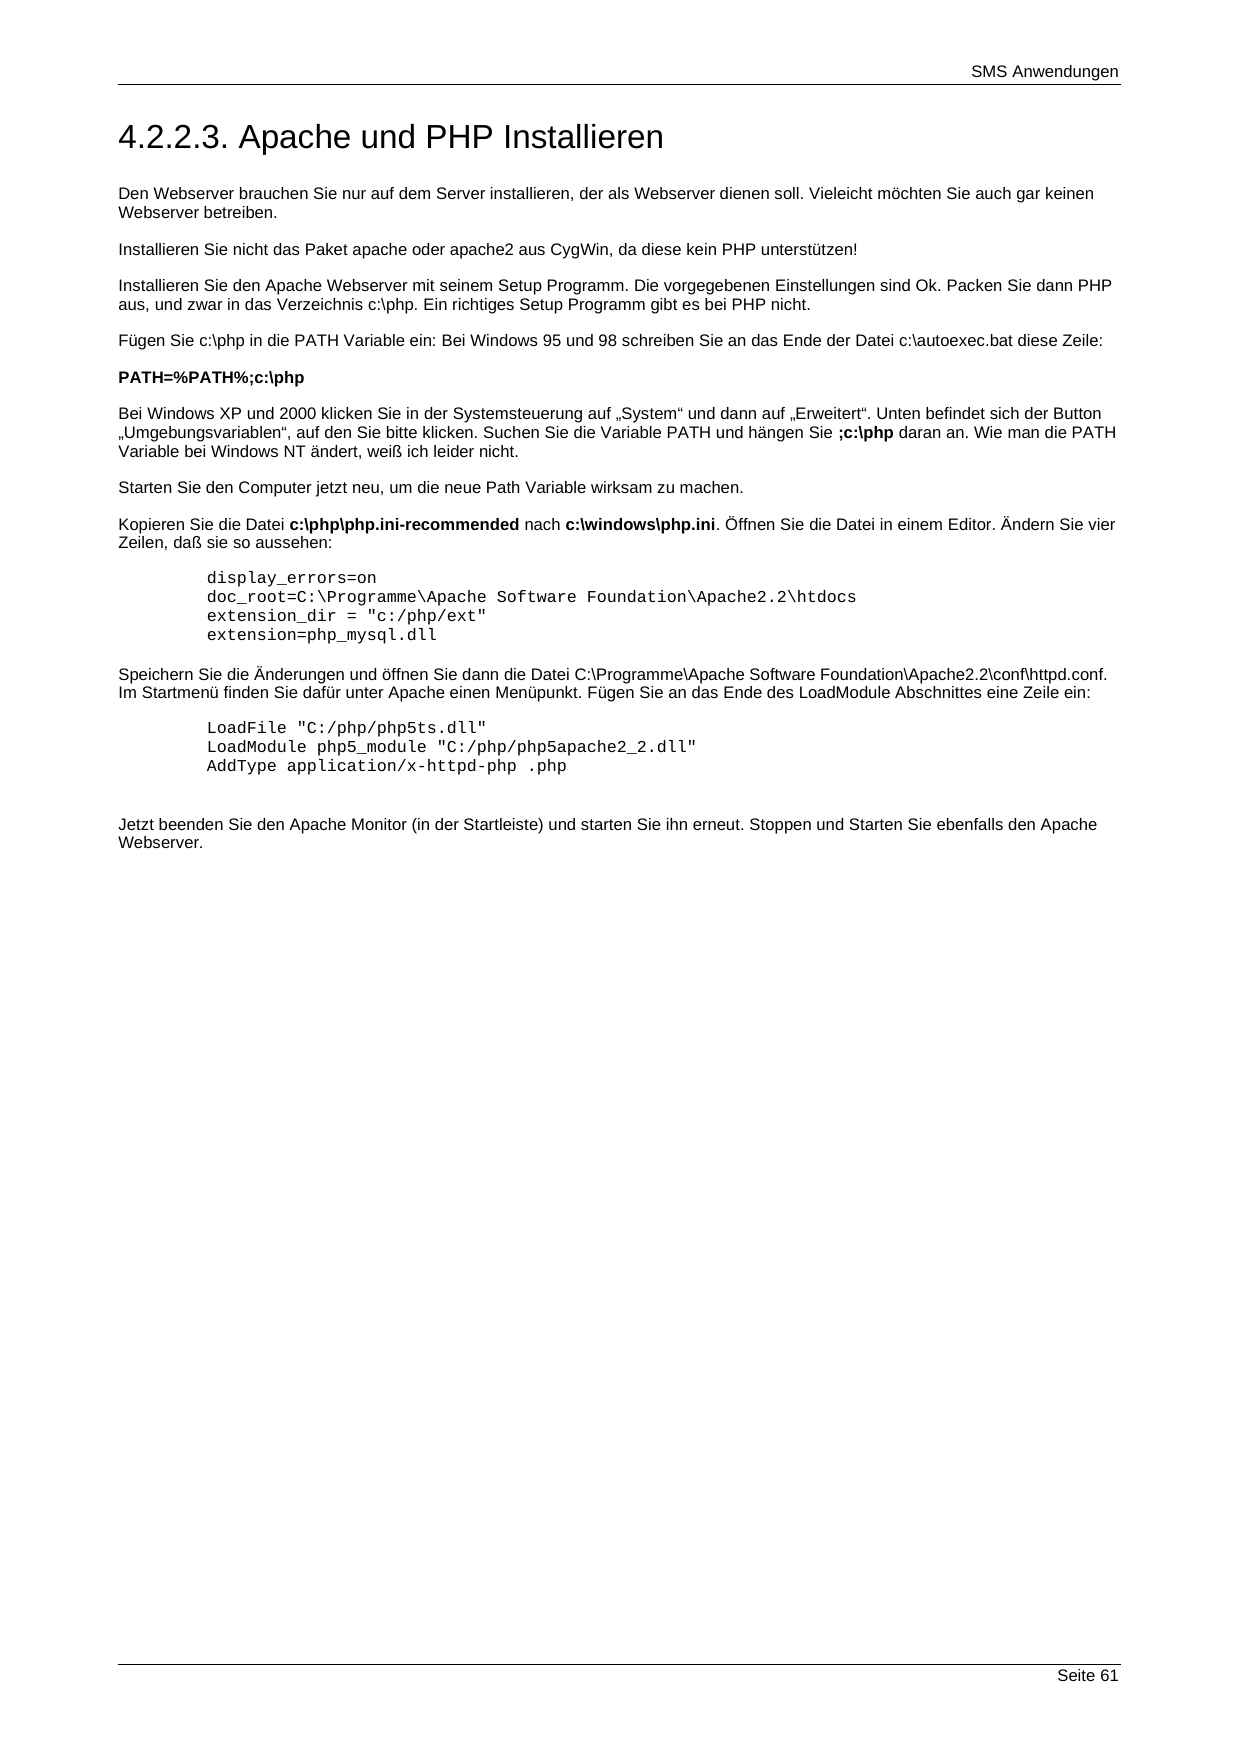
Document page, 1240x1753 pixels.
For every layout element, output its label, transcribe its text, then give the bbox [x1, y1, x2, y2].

text Starten Sie den Computer jetzt neu, um die neue Path Variable wirksam zu machen. [118, 478, 1121, 497]
text extension_dir = "c:/php/ext" [207, 608, 1121, 627]
text Kopieren Sie die Datei c:\php\php.ini-recommended nach c:\windows\php.ini. Öffnen Sie die Datei in einem Editor. Ändern Sie vier Zeilen, daß sie so aussehen: [118, 515, 1121, 552]
text Jetzt beenden Sie den Apache Monitor (in der Startleiste) und starten Sie ihn erneut. Stoppen und Starten Sie ebenfalls den Apache Webserver. [118, 815, 1121, 852]
text Bei Windows XP und 2000 klicken Sie in der Systemsteuerung auf „System“ und dann auf „Erweitert“. Unten befindet sich der Button „Umgebungsvariablen“, auf den Sie bitte klicken. Suchen Sie die Variable PATH und hängen Sie ;c:\php daran an. Wie man die PATH Variable bei Windows NT ändert, weiß ich leider nicht. [118, 404, 1121, 461]
text extension=php_mysql.dll [207, 627, 1121, 646]
text display_errors=on [207, 570, 1121, 589]
text Installieren Sie nicht das Paket apache oder apache2 aus CygWin, da diese kein PHP unterstützen! [118, 240, 1121, 258]
text LoadFile "C:/php/php5ts.dll" [207, 720, 1121, 739]
text LoadModule php5_module "C:/php/php5apache2_2.dll" [207, 739, 1121, 758]
text PATH=%PATH%;c:\php [118, 368, 1121, 387]
text AddType application/x-httpd-php .php [207, 758, 1121, 777]
text Speichern Sie die Änderungen und öffnen Sie dann die Datei C:\Programme\Apache Software Foundation\Apache2.2\conf\httpd.conf. Im Startmenü finden Sie dafür unter Apache einen Menüpunkt. Fügen Sie an das Ende des LoadModule Abschnittes eine Zeile ein: [118, 665, 1121, 702]
text Installieren Sie den Apache Webserver mit seinem Setup Programm. Die vorgegebenen Einstellungen sind Ok. Packen Sie dann PHP aus, und zwar in das Verzeichnis c:\php. Ein richtiges Setup Programm gibt es bei PHP nicht. [118, 276, 1121, 314]
text Fügen Sie c:\php in die PATH Variable ein: Bei Windows 95 und 98 schreiben Sie an das Ende der Datei c:\autoexec.bat diese Zeile: [118, 331, 1121, 350]
subtitle Apache und PHP Installieren [118, 118, 1121, 155]
text Den Webserver brauchen Sie nur auf dem Server installieren, der als Webserver dienen soll. Vieleicht möchten Sie auch gar keinen Webserver betreiben. [118, 184, 1121, 222]
text doc_root=C:\Programme\Apache Software Foundation\Apache2.2\htdocs [207, 589, 1121, 608]
